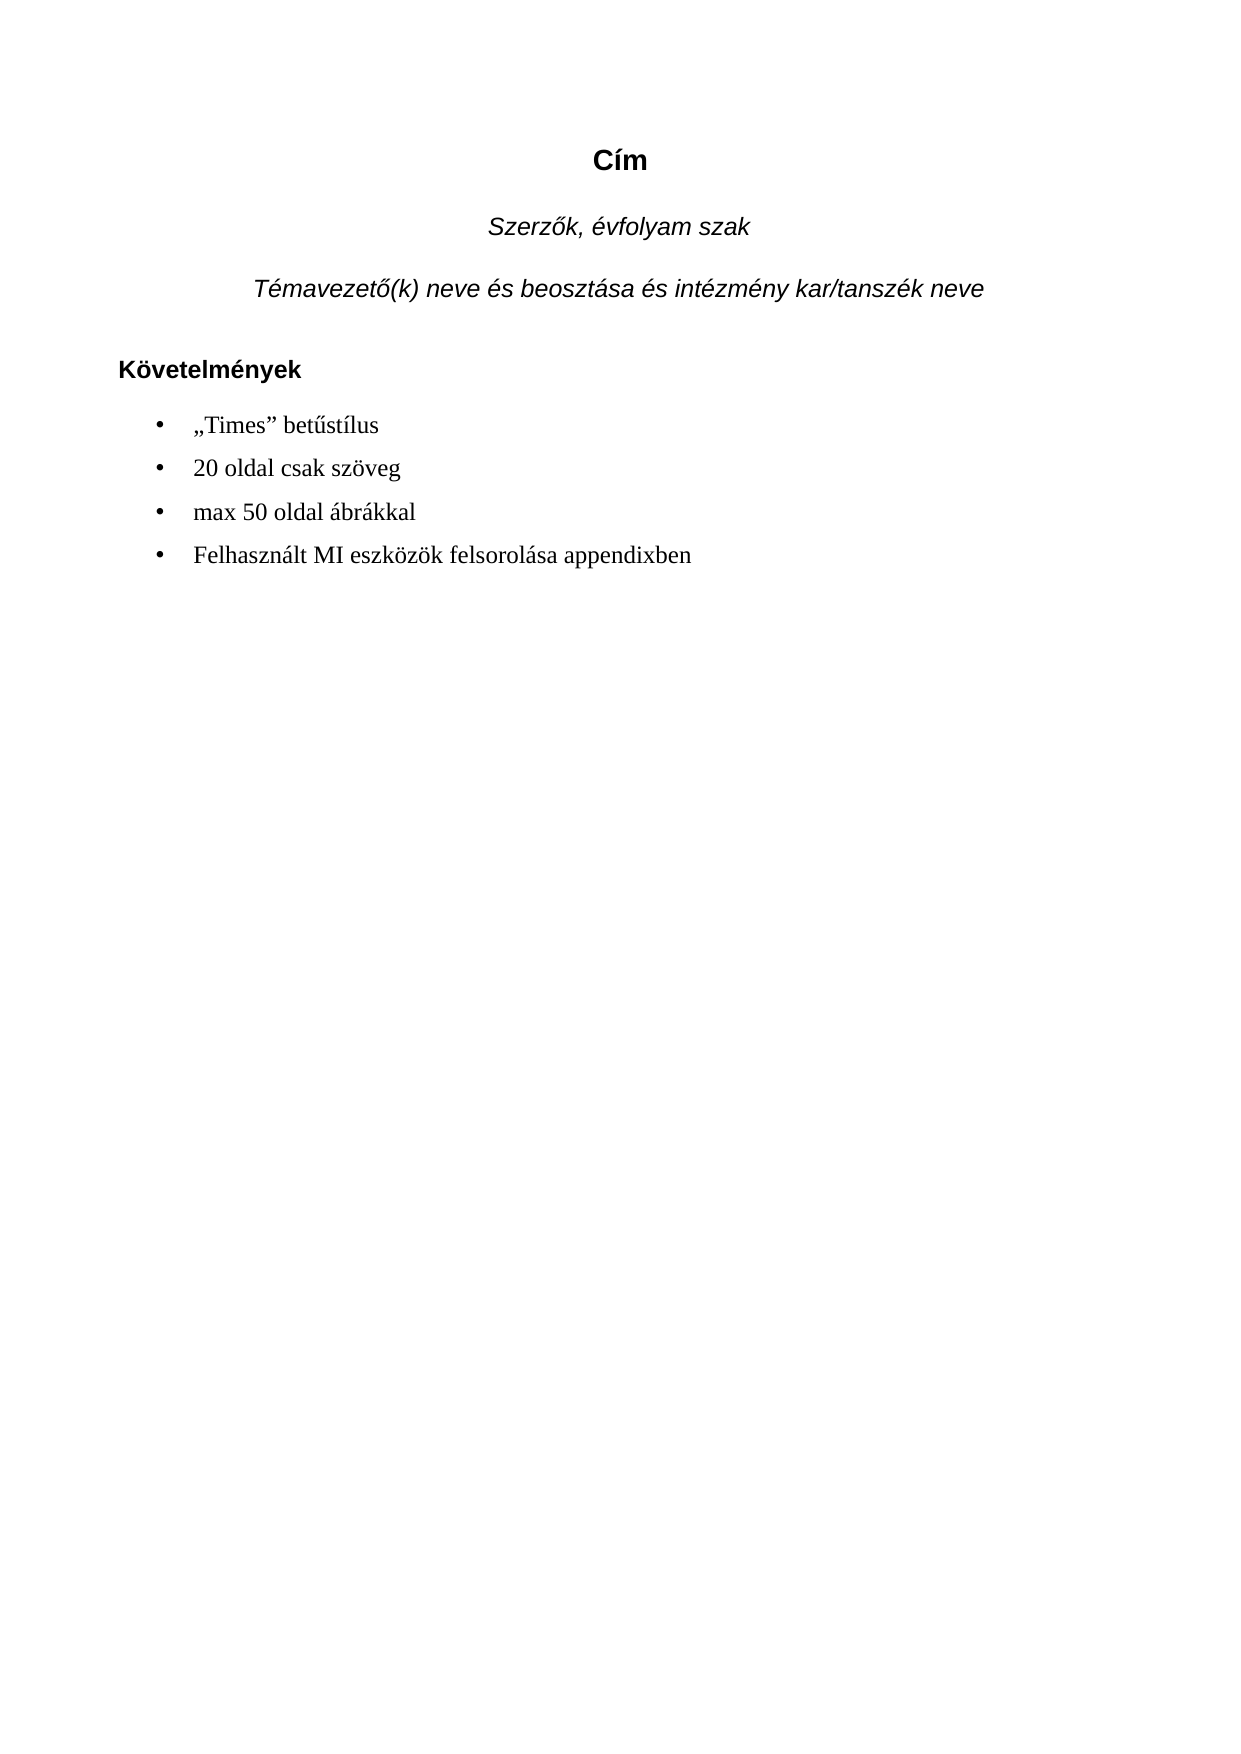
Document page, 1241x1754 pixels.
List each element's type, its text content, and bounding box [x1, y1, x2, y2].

list Felhasznált MI eszközök felsorolása appendixben [156, 540, 1122, 568]
subtitle Témavezető(k) neve és beosztása és intézmény kar/tanszék neve [118, 274, 1122, 303]
list 20 oldal csak szöveg [156, 453, 1122, 482]
subtitle Követelmények [118, 355, 1122, 383]
subtitle Szerzők, évfolyam szak [118, 212, 1122, 241]
list „Times” betűstílus [156, 410, 1122, 439]
list max 50 oldal ábrákkal [156, 497, 1122, 525]
title Cím [118, 143, 1122, 177]
